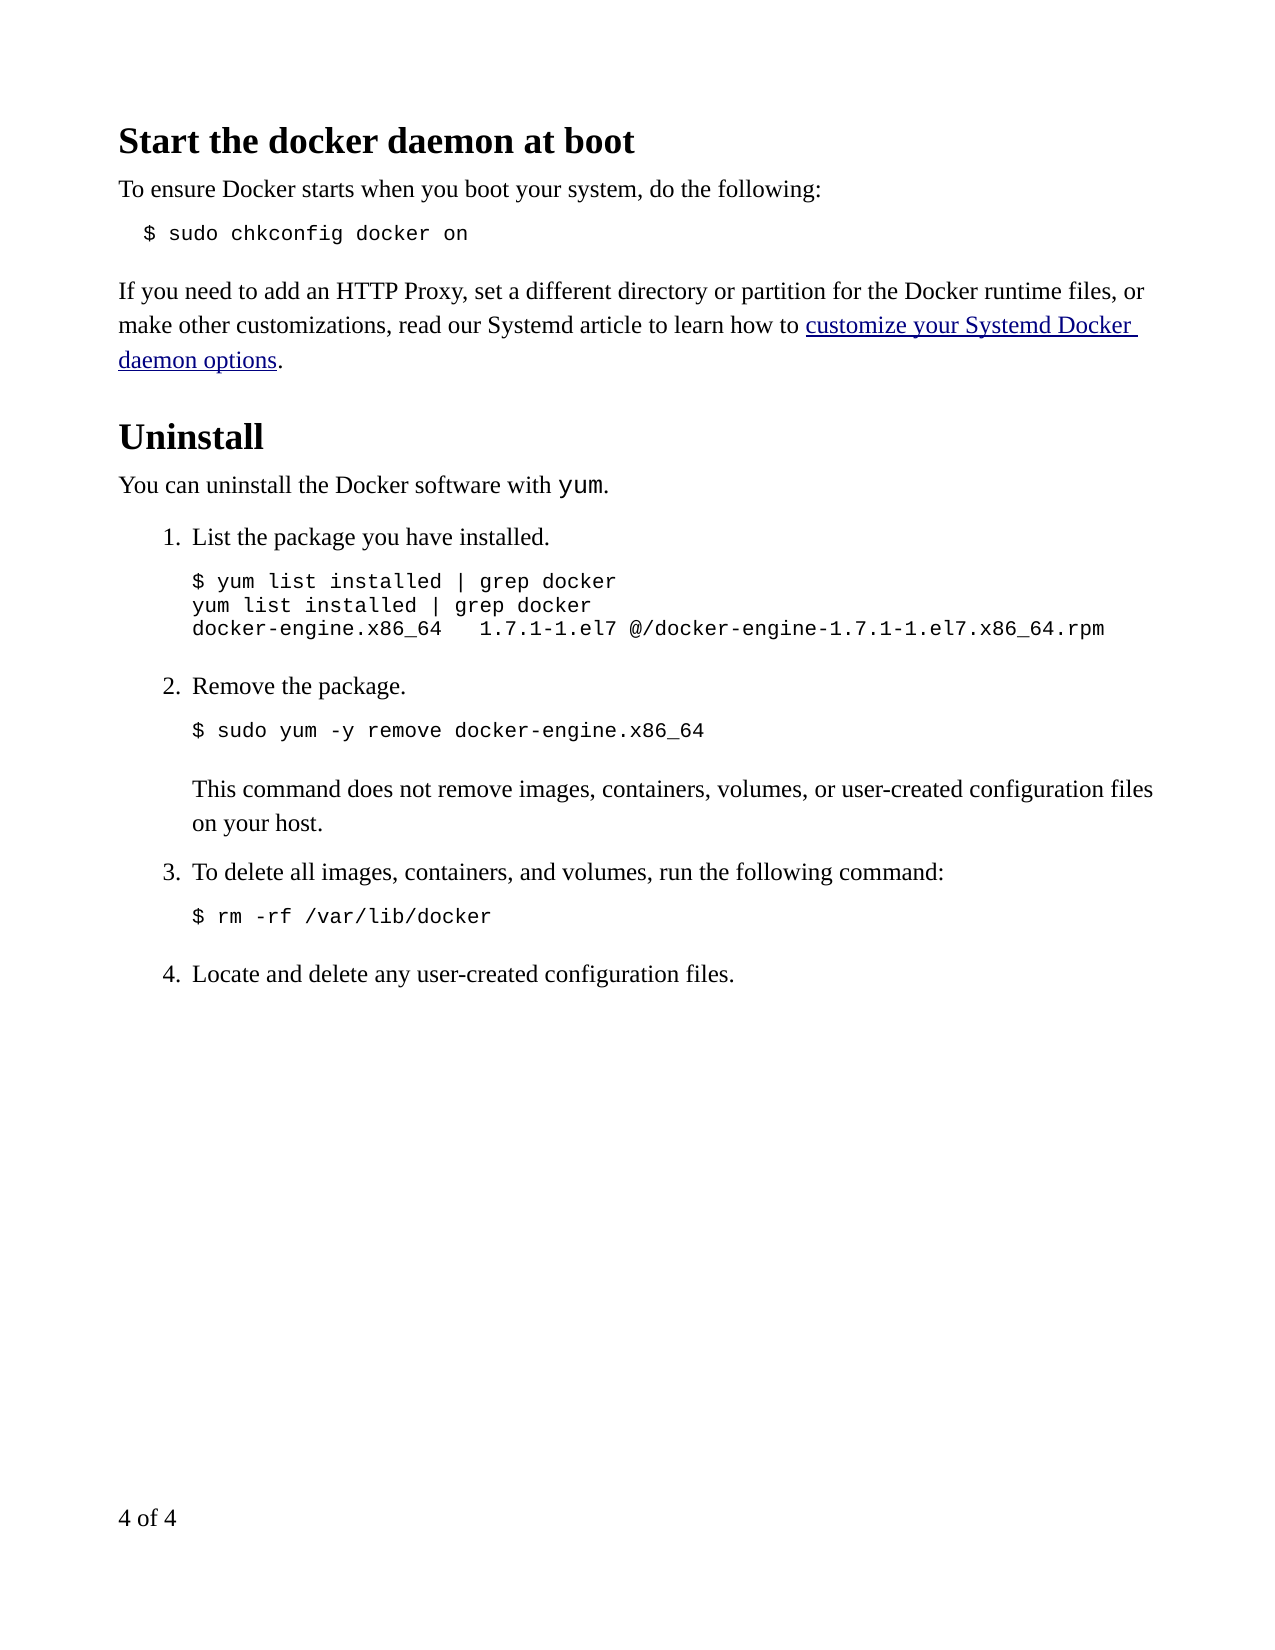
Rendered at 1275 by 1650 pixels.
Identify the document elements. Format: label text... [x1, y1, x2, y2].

text You can uninstall the Docker software with yum. [118, 470, 1157, 501]
list $ yum list installed | grep docker [162, 571, 1157, 595]
list List the package you have installed. [162, 522, 1157, 551]
list This command does not remove images, containers, volumes, or user-created configuration files on your host. [162, 774, 1157, 837]
list yum list installed | grep docker [162, 595, 1157, 618]
text If you need to add an HTTP Proxy, set a different directory or partition for the Docker runtime files, or make other customizations, read our Systemd article to learn how to customize your Systemd Docker daemon options. [118, 276, 1157, 374]
subtitle Start the docker daemon at boot [118, 118, 1157, 161]
list Locate and delete any user-created configuration files. [162, 959, 1157, 988]
list Remove the package. [162, 671, 1157, 700]
list To delete all images, containers, and volumes, run the following command: [162, 857, 1157, 886]
text $ sudo chkconfig docker on [118, 223, 1157, 246]
text To ensure Docker starts when you boot your system, do the following: [118, 174, 1157, 202]
list docker-engine.x86_64 1.7.1-1.el7 @/docker-engine-1.7.1-1.el7.x86_64.rpm [162, 618, 1157, 642]
list $ sudo yum -y remove docker-engine.x86_64 [162, 721, 1157, 744]
list $ rm -rf /var/lib/docker [162, 906, 1157, 930]
subtitle Uninstall [118, 415, 1157, 458]
